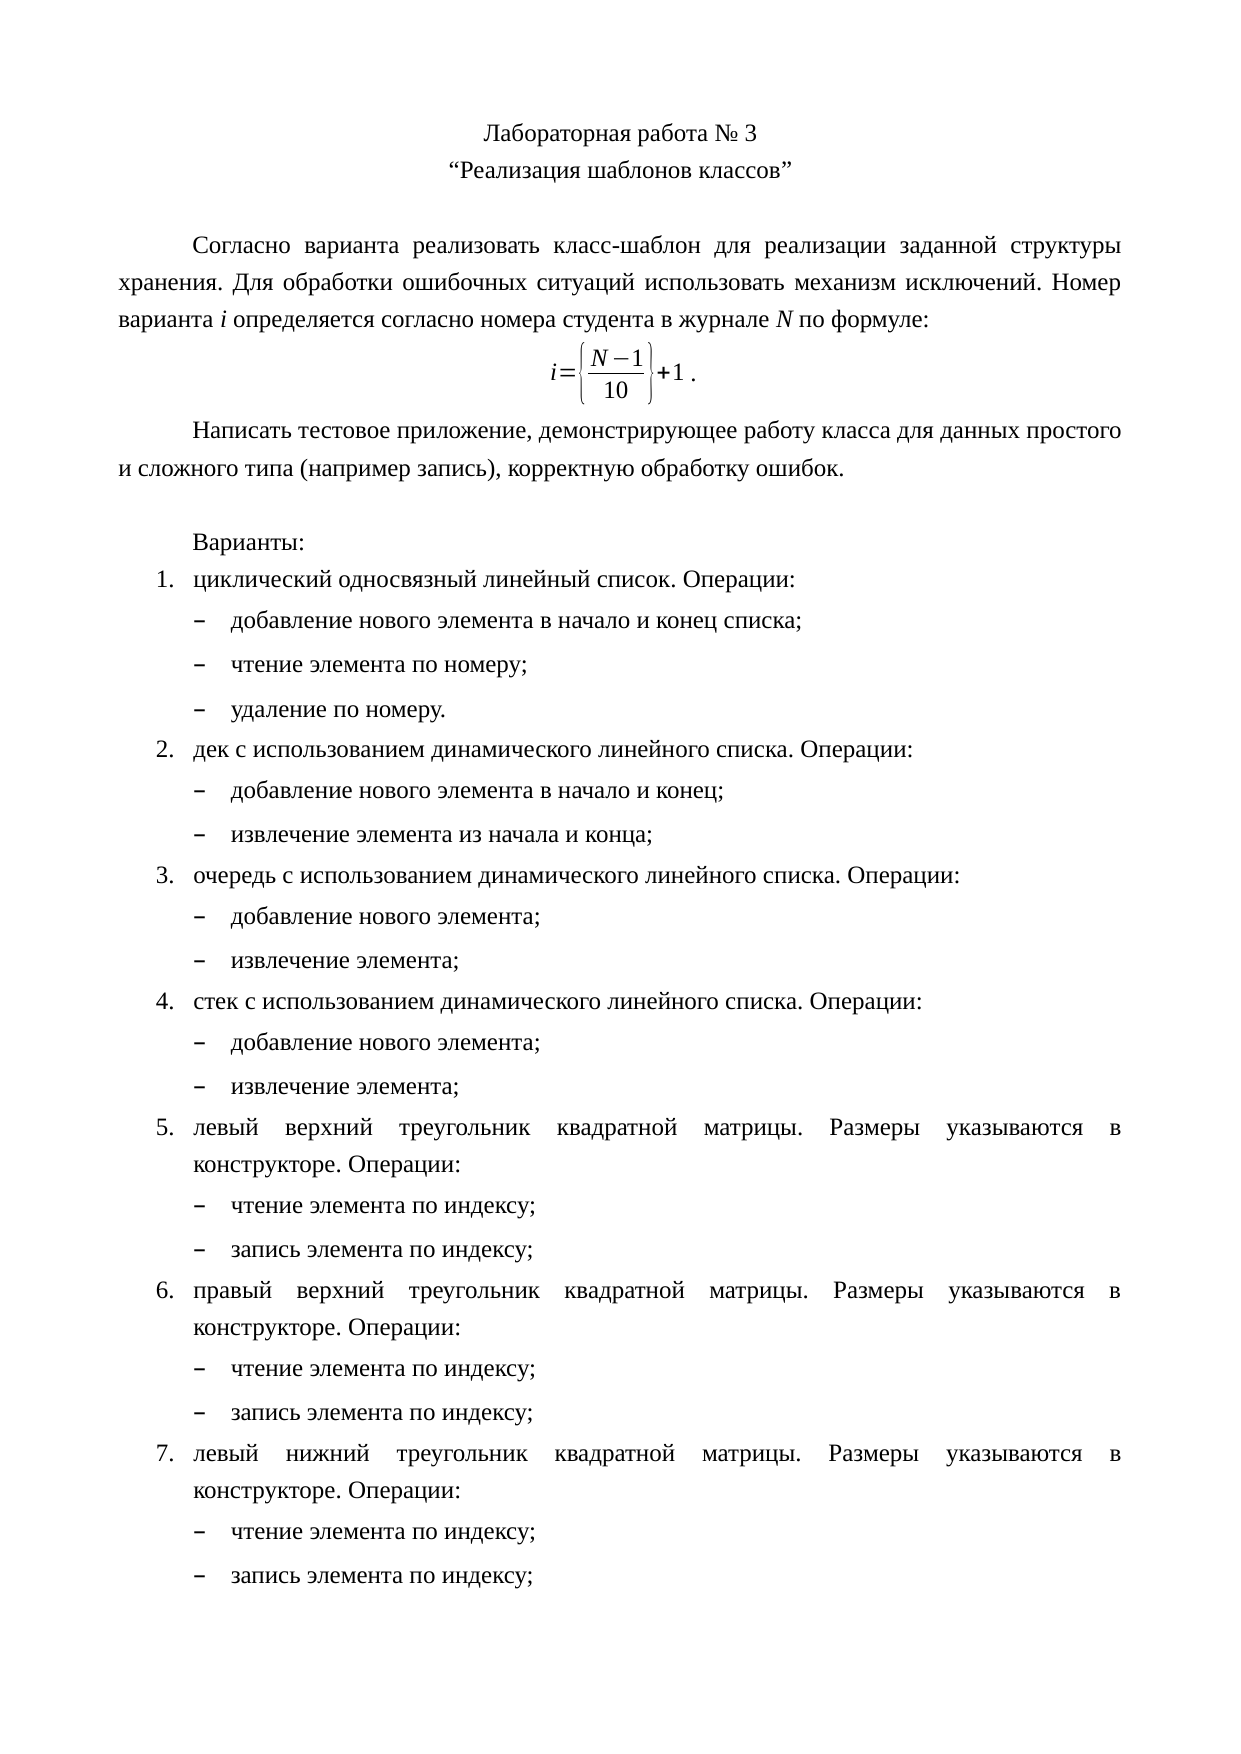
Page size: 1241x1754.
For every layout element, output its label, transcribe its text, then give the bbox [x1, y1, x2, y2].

text Согласно варианта реализовать класс‑шаблон для реализации заданной структуры хранения. Для обработки ошибочных ситуаций использовать механизм исключений. Номер варианта i определяется согласно номера студента в журнале N по формуле: [118, 230, 1122, 333]
list правый верхний треугольник квадратной матрицы. Размеры указываются в конструкторе. Операции: [156, 1275, 1122, 1341]
list извлечение элемента; [193, 1068, 1122, 1102]
list добавление нового элемента в начало и конец списка; [193, 602, 1122, 636]
text Варианты: [118, 527, 1122, 556]
list чтение элемента по индексу; [193, 1350, 1122, 1384]
list левый верхний треугольник квадратной матрицы. Размеры указываются в конструкторе. Операции: [156, 1112, 1122, 1178]
list стек с использованием динамического линейного списка. Операции: [156, 986, 1122, 1015]
list чтение элемента по индексу; [193, 1187, 1122, 1221]
list запись элемента по индексу; [193, 1394, 1122, 1428]
text “Реализация шаблонов классов” [118, 155, 1122, 184]
list очередь с использованием динамического линейного списка. Операции: [156, 860, 1122, 889]
list удаление по номеру. [193, 690, 1122, 724]
list запись элемента по индексу; [193, 1557, 1122, 1591]
list левый нижний треугольник квадратной матрицы. Размеры указываются в конструкторе. Операции: [156, 1438, 1122, 1504]
text Лабораторная работа № 3 [118, 118, 1122, 147]
list чтение элемента по индексу; [193, 1513, 1122, 1547]
list извлечение элемента; [193, 942, 1122, 976]
list добавление нового элемента в начало и конец; [193, 772, 1122, 806]
list добавление нового элемента; [193, 898, 1122, 932]
list запись элемента по индексу; [193, 1231, 1122, 1265]
text . [118, 342, 1122, 407]
list добавление нового элемента; [193, 1023, 1122, 1058]
text Написать тестовое приложение, демонстрирующее работу класса для данных простого и сложного типа (например запись), корректную обработку ошибок. [118, 415, 1122, 481]
list циклический односвязный линейный список. Операции: [156, 564, 1122, 593]
list извлечение элемента из начала и конца; [193, 816, 1122, 850]
list дек с использованием динамического линейного списка. Операции: [156, 734, 1122, 763]
list чтение элемента по номеру; [193, 646, 1122, 680]
